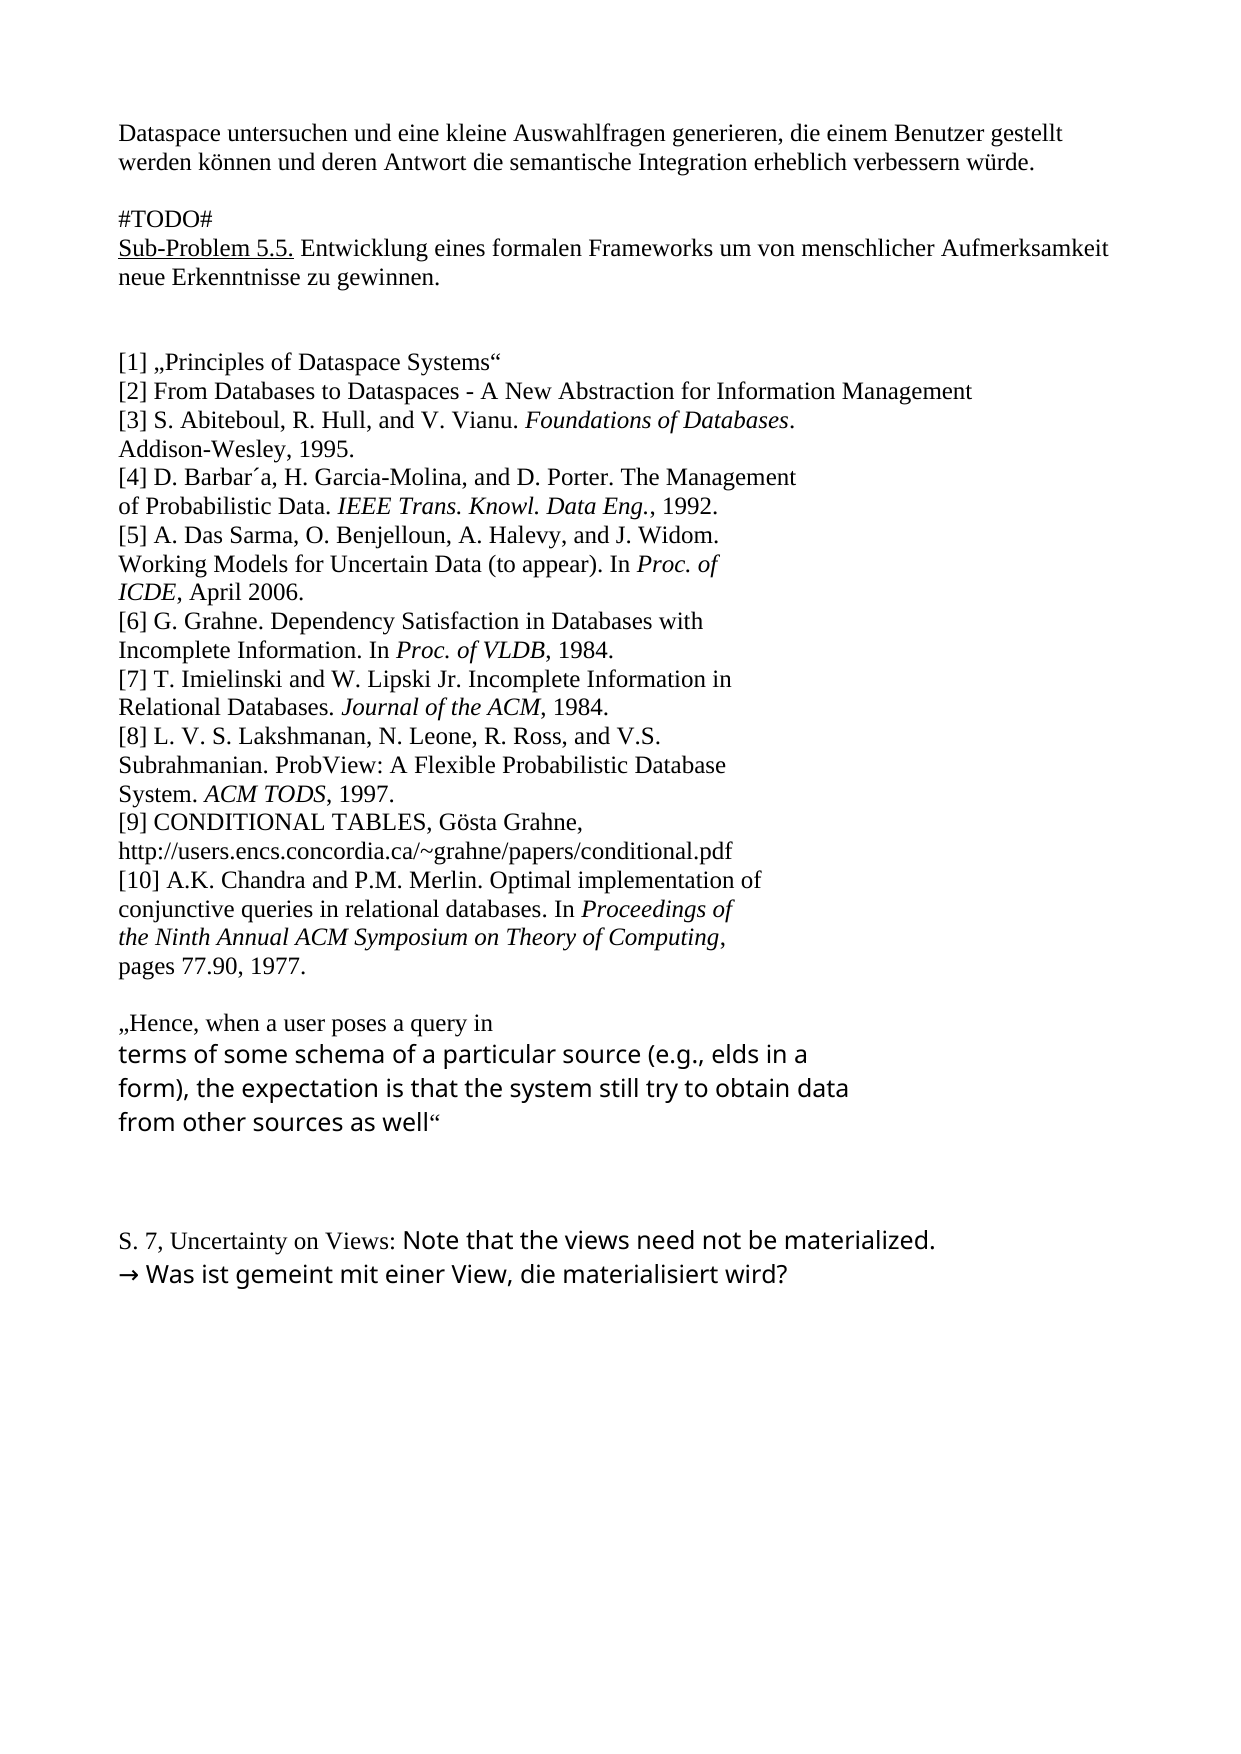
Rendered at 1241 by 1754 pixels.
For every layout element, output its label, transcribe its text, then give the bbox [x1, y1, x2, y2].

text from other sources as well“ [118, 1105, 1122, 1139]
text ICDE, April 2006. [118, 577, 1122, 606]
text [2] From Databases to Dataspaces - A New Abstraction for Information Management [118, 376, 1122, 405]
text pages 77.90, 1977. [118, 951, 1122, 980]
text http://users.encs.concordia.ca/~grahne/papers/conditional.pdf [118, 836, 1122, 865]
text #TODO# [118, 204, 1122, 233]
text Incomplete Information. In Proc. of VLDB, 1984. [118, 635, 1122, 664]
text form), the expectation is that the system still try to obtain data [118, 1071, 1122, 1105]
text → Was ist gemeint mit einer View, die materialisiert wird? [118, 1257, 1122, 1291]
text terms of some schema of a particular source (e.g., elds in a [118, 1037, 1122, 1071]
text [4] D. Barbar´a, H. Garcia-Molina, and D. Porter. The Management [118, 462, 1122, 491]
text Relational Databases. Journal of the ACM, 1984. [118, 692, 1122, 721]
text [1] „Principles of Dataspace Systems“ [118, 347, 1122, 376]
text [9] CONDITIONAL TABLES, Gösta Grahne, [118, 807, 1122, 836]
text the Ninth Annual ACM Symposium on Theory of Computing, [118, 922, 1122, 951]
text [5] A. Das Sarma, O. Benjelloun, A. Halevy, and J. Widom. [118, 520, 1122, 549]
text Sub-Problem 5.5. Entwicklung eines formalen Frameworks um von menschlicher Aufmerksamkeit neue Erkenntnisse zu gewinnen. [118, 233, 1122, 291]
text Addison-Wesley, 1995. [118, 434, 1122, 462]
text of Probabilistic Data. IEEE Trans. Knowl. Data Eng., 1992. [118, 491, 1122, 520]
text conjunctive queries in relational databases. In Proceedings of [118, 894, 1122, 922]
text [10] A.K. Chandra and P.M. Merlin. Optimal implementation of [118, 865, 1122, 894]
text „Hence, when a user poses a query in [118, 1008, 1122, 1037]
text [8] L. V. S. Lakshmanan, N. Leone, R. Ross, and V.S. [118, 721, 1122, 750]
text S. 7, Uncertainty on Views: Note that the views need not be materialized. [118, 1223, 1122, 1257]
text System. ACM TODS, 1997. [118, 779, 1122, 807]
text Subrahmanian. ProbView: A Flexible Probabilistic Database [118, 750, 1122, 779]
text Working Models for Uncertain Data (to appear). In Proc. of [118, 549, 1122, 577]
text [6] G. Grahne. Dependency Satisfaction in Databases with [118, 606, 1122, 635]
text Dataspace untersuchen und eine kleine Auswahlfragen generieren, die einem Benutzer gestellt werden können und deren Antwort die semantische Integration erheblich verbessern würde. [118, 118, 1122, 176]
text [7] T. Imielinski and W. Lipski Jr. Incomplete Information in [118, 664, 1122, 692]
text [3] S. Abiteboul, R. Hull, and V. Vianu. Foundations of Databases. [118, 405, 1122, 434]
